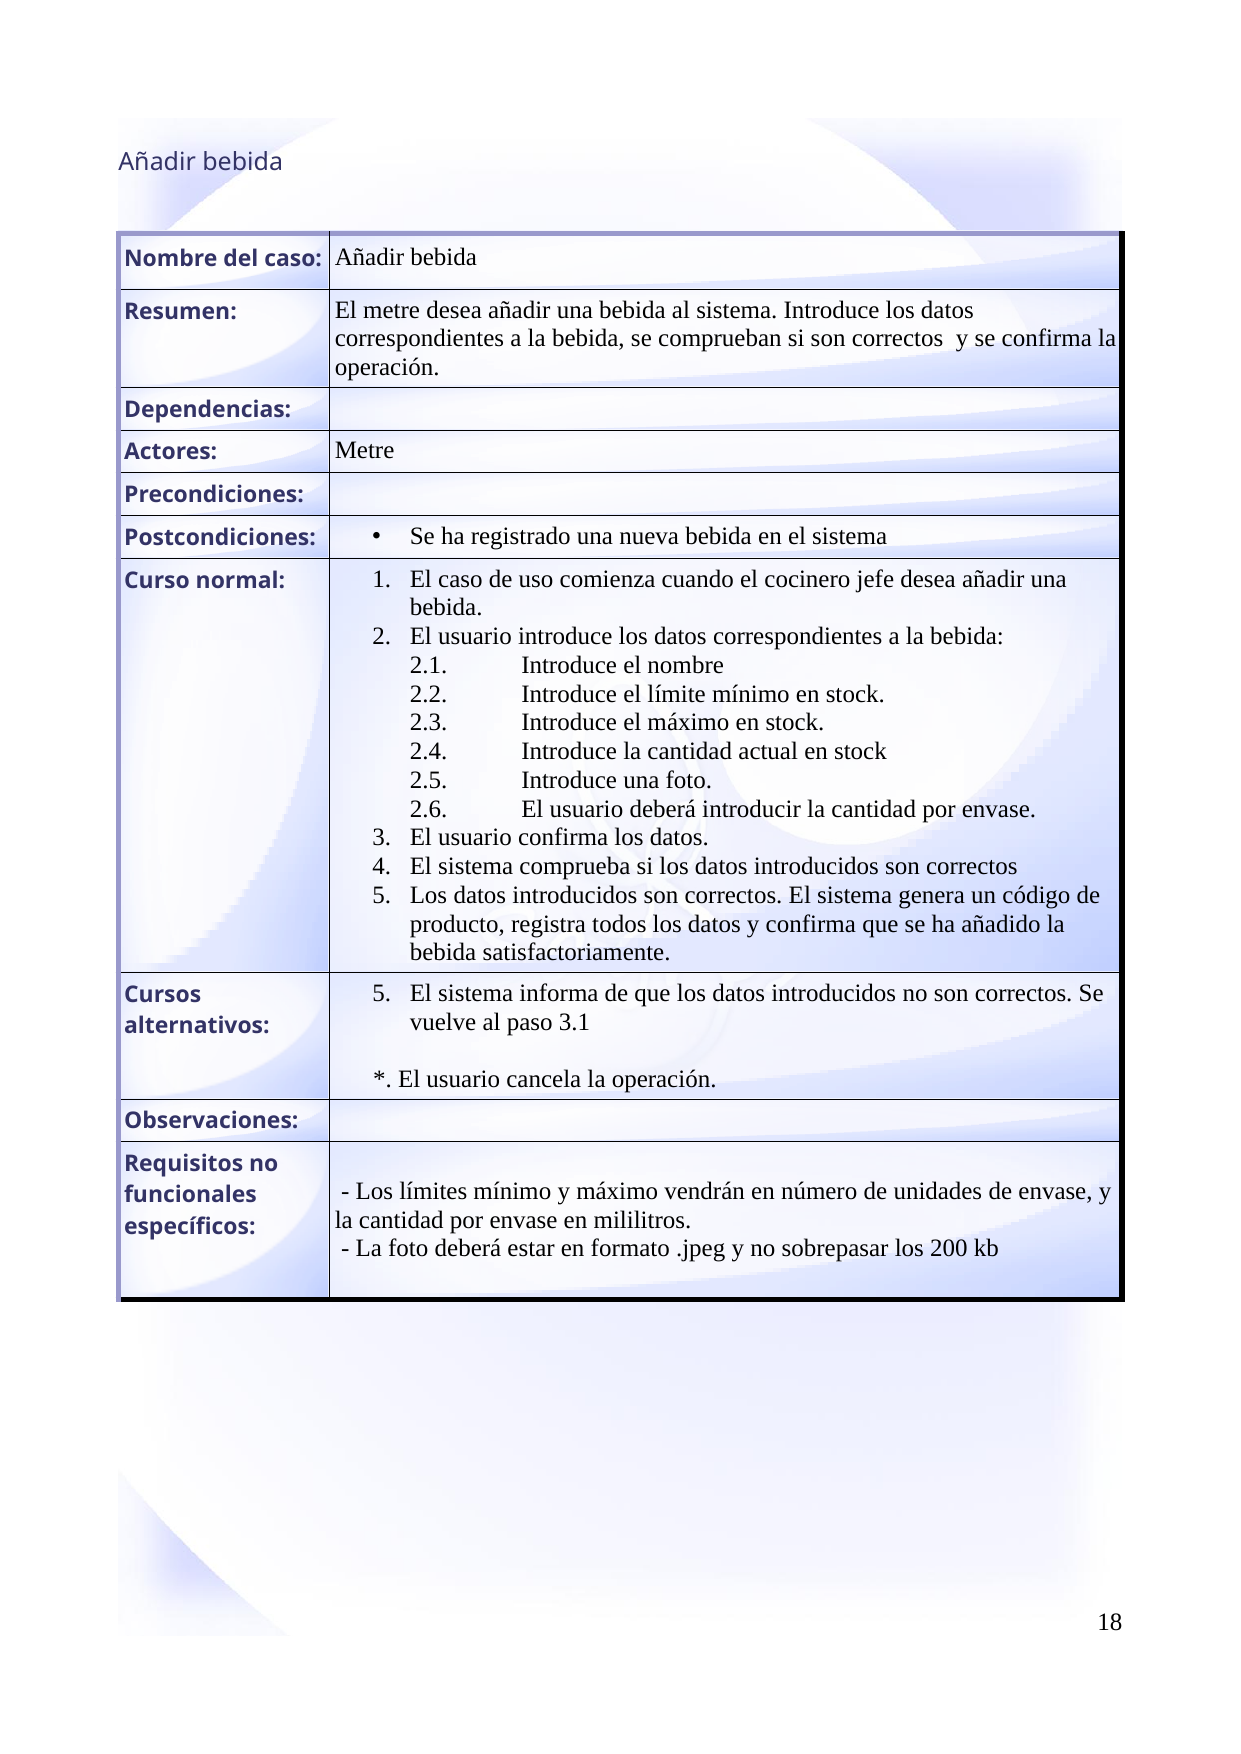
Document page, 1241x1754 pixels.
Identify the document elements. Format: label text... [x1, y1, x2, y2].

table_cell El metre desea añadir una bebida al sistema. Introduce los datos correspondientes a la bebida, se comprueban si son correctos y se confirma la operación. [330, 290, 1119, 387]
table_cell Metre [330, 431, 1119, 472]
table_cell Resumen: [121, 290, 329, 387]
table_cell Curso normal: [121, 559, 329, 972]
subtitle Añadir bebida [118, 143, 1122, 177]
table_header Añadir bebida [330, 236, 1119, 289]
table_cell [330, 388, 1119, 429]
picture [118, 177, 1122, 231]
table_cell El caso de uso comienza cuando el cocinero jefe desea añadir una bebida. El usuario introduce los datos correspondientes a la bebida: Introduce el nombre Introduce el límite mínimo en stock. Introduce el máximo en stock. Introduce la cantidad actual en stock Introduce una foto. El usuario deberá introducir la cantidad por envase. El usuario confirma los datos. El sistema comprueba si los datos introducidos son correctos Los datos introducidos son correctos. El sistema genera un código de producto, registra todos los datos y confirma que se ha añadido la bebida satisfactoriamente. [330, 559, 1119, 972]
table_cell Postcondiciones: [121, 516, 329, 558]
table_cell Se ha registrado una nueva bebida en el sistema [330, 516, 1119, 558]
table_cell Observaciones: [121, 1100, 329, 1141]
table_cell Cursos alternativos: [121, 973, 329, 1098]
picture [118, 1302, 1122, 1636]
table_cell Precondiciones: [121, 473, 329, 515]
table_cell Requisitos no funcionales específicos: [121, 1142, 329, 1297]
table_cell [330, 1100, 1119, 1141]
picture [118, 118, 1122, 143]
table_cell El sistema informa de que los datos introducidos no son correctos. Se vuelve al paso 3.1 *. El usuario cancela la operación. [330, 973, 1119, 1098]
table_cell Dependencias: [121, 388, 329, 429]
table_cell Actores: [121, 431, 329, 472]
table_header Nombre del caso: [121, 236, 329, 289]
table_cell [330, 473, 1119, 515]
table_cell - Los límites mínimo y máximo vendrán en número de unidades de envase, y la cantidad por envase en mililitros. - La foto deberá estar en formato .jpeg y no sobrepasar los 200 kb [330, 1142, 1119, 1297]
